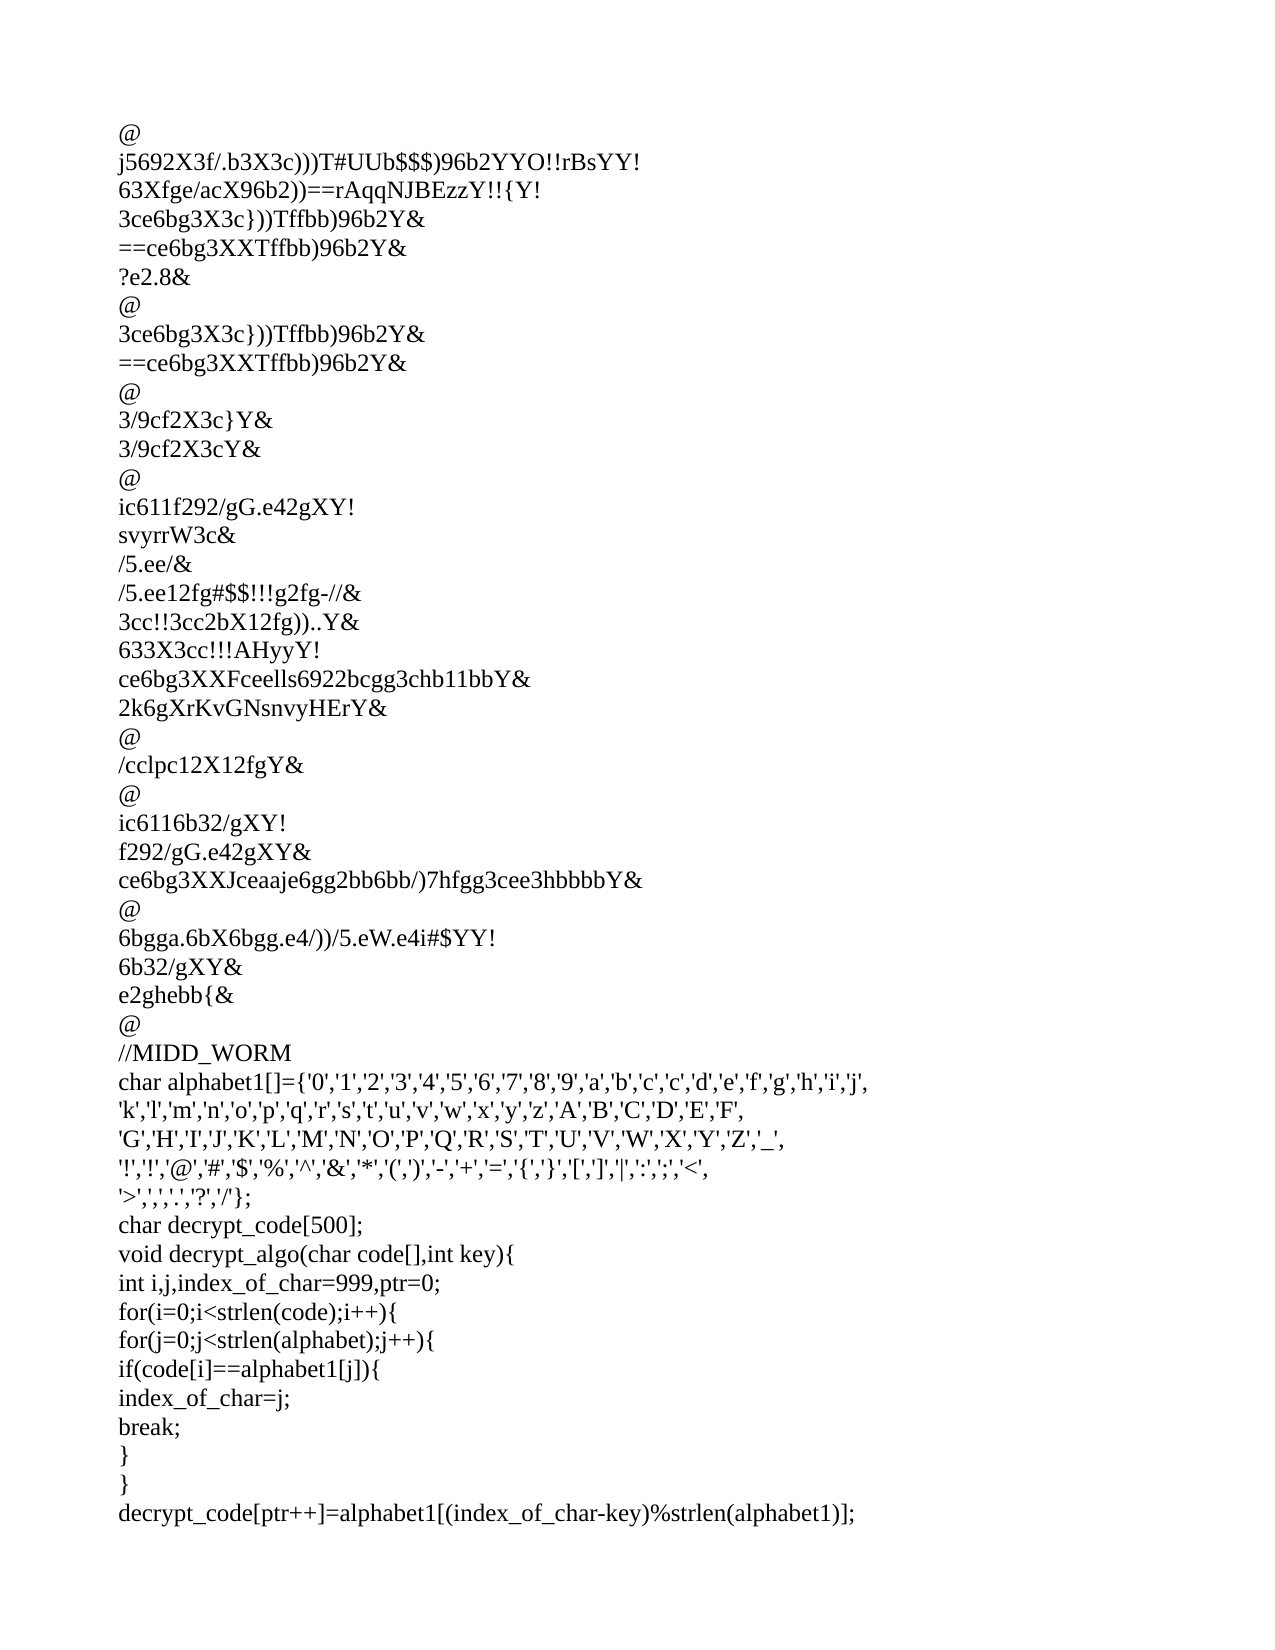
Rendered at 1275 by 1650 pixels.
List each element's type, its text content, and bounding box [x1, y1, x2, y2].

text 3cc!!3cc2bX12fg))..Y& [118, 607, 1157, 636]
text svyrrW3c& [118, 521, 1157, 549]
text ==ce6bg3XXTffbb)96b2Y& [118, 233, 1157, 262]
text @ [118, 463, 1157, 492]
text index_of_char=j; [118, 1383, 1157, 1412]
text 3/9cf2X3cY& [118, 434, 1157, 463]
text //MIDD_WORM [118, 1038, 1157, 1067]
text '>',',','.','?','/'}; [118, 1182, 1157, 1211]
text @ [118, 779, 1157, 808]
text ?e2.8& [118, 262, 1157, 291]
text /cclpc12X12fgY& [118, 751, 1157, 779]
text '!','!','@','#','$','%','^','&','*','(',')','-','+','=','{','}','[',']','|',':',';','<', [118, 1153, 1157, 1182]
text /5.ee12fg#$$!!!g2fg-//& [118, 578, 1157, 607]
text ic6116b32/gXY! [118, 808, 1157, 837]
text @ [118, 894, 1157, 923]
text j5692X3f/.b3X3c)))T#UUb$$$)96b2YYO!!rBsYY! [118, 147, 1157, 176]
text if(code[i]==alphabet1[j]){ [118, 1354, 1157, 1383]
text 'G','H','I','J','K','L','M','N','O','P','Q','R','S','T','U','V','W','X','Y','Z','_', [118, 1124, 1157, 1153]
text 633X3cc!!!AHyyY! [118, 636, 1157, 664]
text ==ce6bg3XXTffbb)96b2Y& [118, 348, 1157, 377]
text 63Xfge/acX96b2))==rAqqNJBEzzY!!{Y! [118, 176, 1157, 204]
text void decrypt_algo(char code[],int key){ [118, 1239, 1157, 1268]
text ic611f292/gG.e42gXY! [118, 492, 1157, 521]
text @ [118, 1009, 1157, 1038]
text 2k6gXrKvGNsnvyHErY& [118, 693, 1157, 722]
text } [118, 1441, 1157, 1469]
text 'k','l','m','n','o','p','q','r','s','t','u','v','w','x','y','z','A','B','C','D','E','F', [118, 1096, 1157, 1124]
text break; [118, 1412, 1157, 1441]
text @ [118, 377, 1157, 406]
text } [118, 1469, 1157, 1498]
text char alphabet1[]={'0','1','2','3','4','5','6','7','8','9','a','b','c','c','d','e','f','g','h','i','j', [118, 1067, 1157, 1096]
text 6b32/gXY& [118, 952, 1157, 981]
text @ [118, 118, 1157, 147]
text for(i=0;i<strlen(code);i++){ [118, 1297, 1157, 1326]
text e2ghebb{& [118, 981, 1157, 1009]
text decrypt_code[ptr++]=alphabet1[(index_of_char-key)%strlen(alphabet1)]; [118, 1498, 1157, 1527]
text @ [118, 722, 1157, 751]
text ce6bg3XXFceells6922bcgg3chb11bbY& [118, 664, 1157, 693]
text 3ce6bg3X3c}))Tffbb)96b2Y& [118, 204, 1157, 233]
text 3/9cf2X3c}Y& [118, 406, 1157, 434]
text @ [118, 291, 1157, 319]
text /5.ee/& [118, 549, 1157, 578]
text 6bgga.6bX6bgg.e4/))/5.eW.e4i#$YY! [118, 923, 1157, 952]
text for(j=0;j<strlen(alphabet);j++){ [118, 1326, 1157, 1354]
text 3ce6bg3X3c}))Tffbb)96b2Y& [118, 319, 1157, 348]
text char decrypt_code[500]; [118, 1211, 1157, 1239]
text ce6bg3XXJceaaje6gg2bb6bb/)7hfgg3cee3hbbbbY& [118, 866, 1157, 894]
text int i,j,index_of_char=999,ptr=0; [118, 1268, 1157, 1297]
text f292/gG.e42gXY& [118, 837, 1157, 866]
